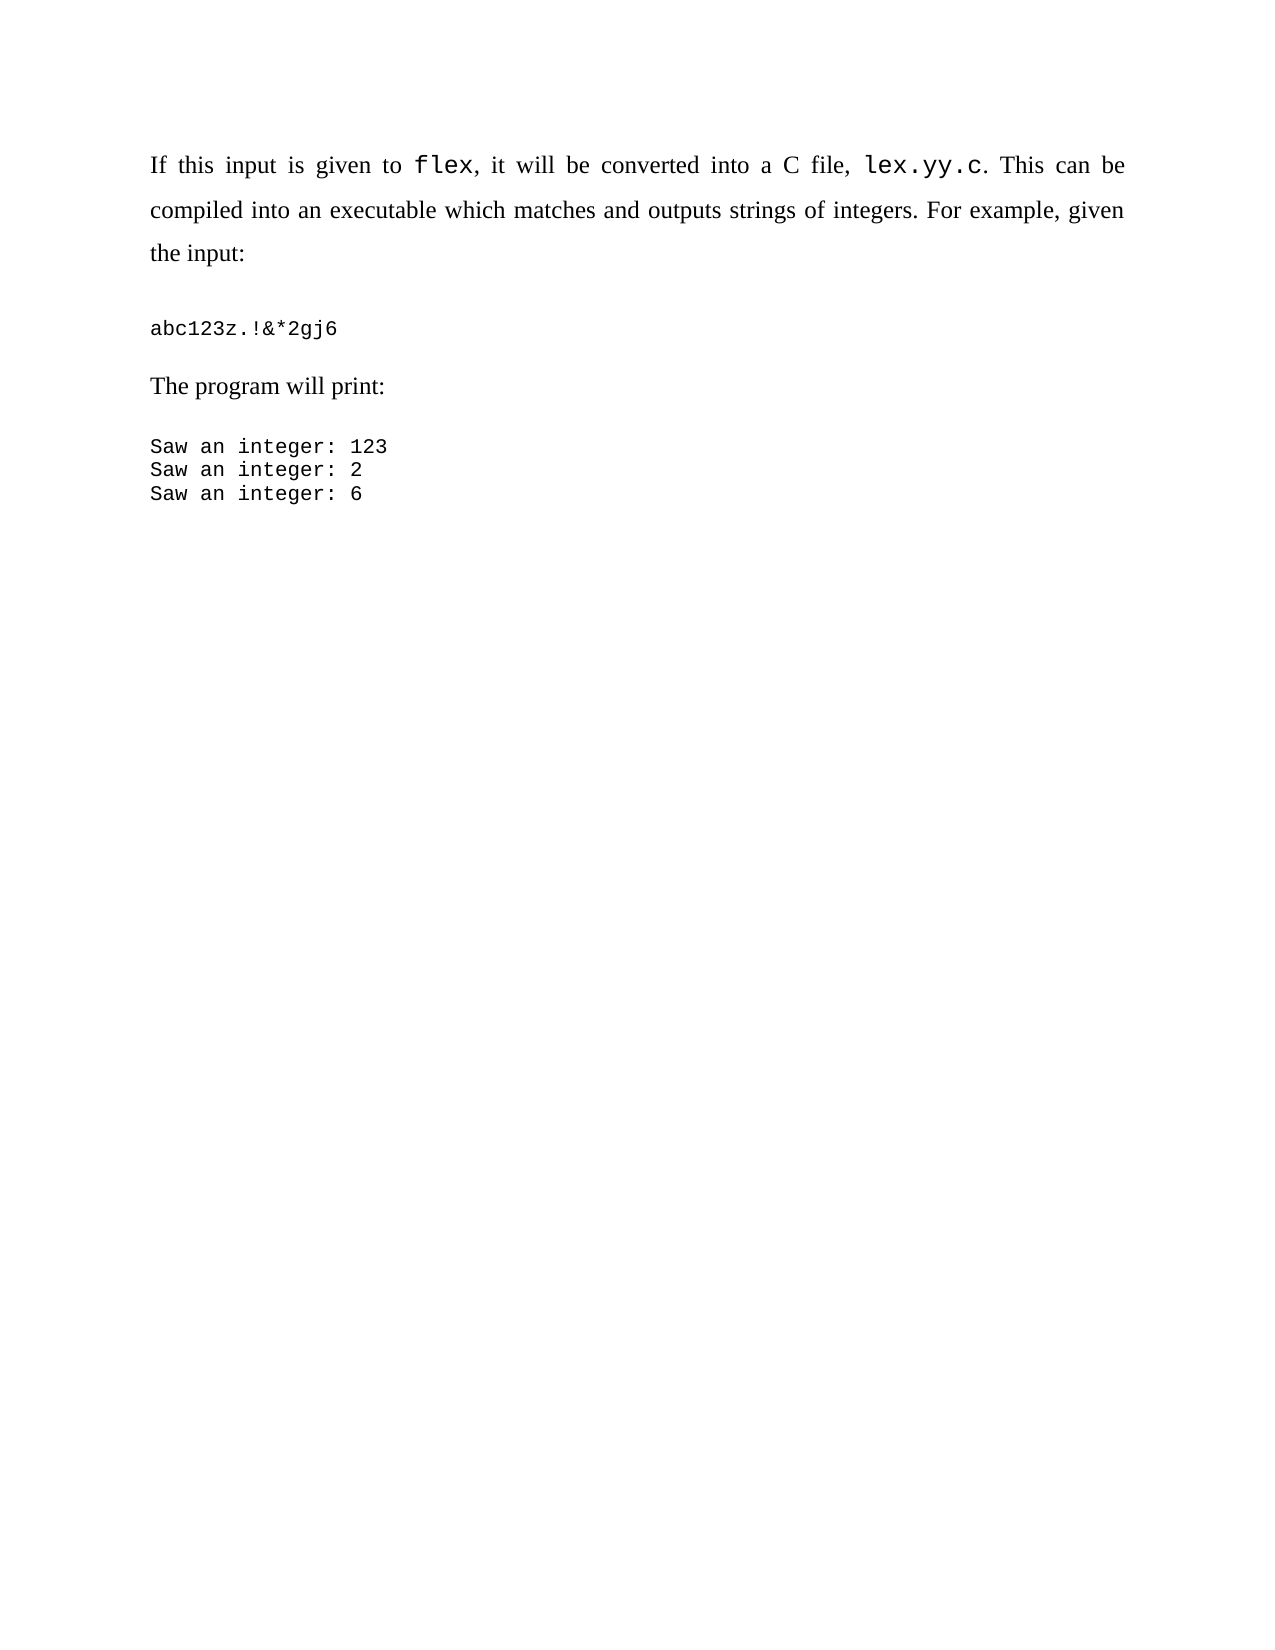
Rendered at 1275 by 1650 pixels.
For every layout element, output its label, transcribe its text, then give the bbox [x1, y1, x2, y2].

text Saw an integer: 123 [150, 436, 1125, 459]
text If this input is given to flex, it will be converted into a C file, lex.yy.c. This can be compiled into an executable which matches and outputs strings of integers. For example, given the input: [150, 150, 1125, 267]
text Saw an integer: 2 [150, 459, 1125, 483]
text Saw an integer: 6 [150, 483, 1125, 507]
text The program will print: [150, 371, 1125, 399]
text abc123z.!&*2gj6 [150, 318, 1125, 341]
